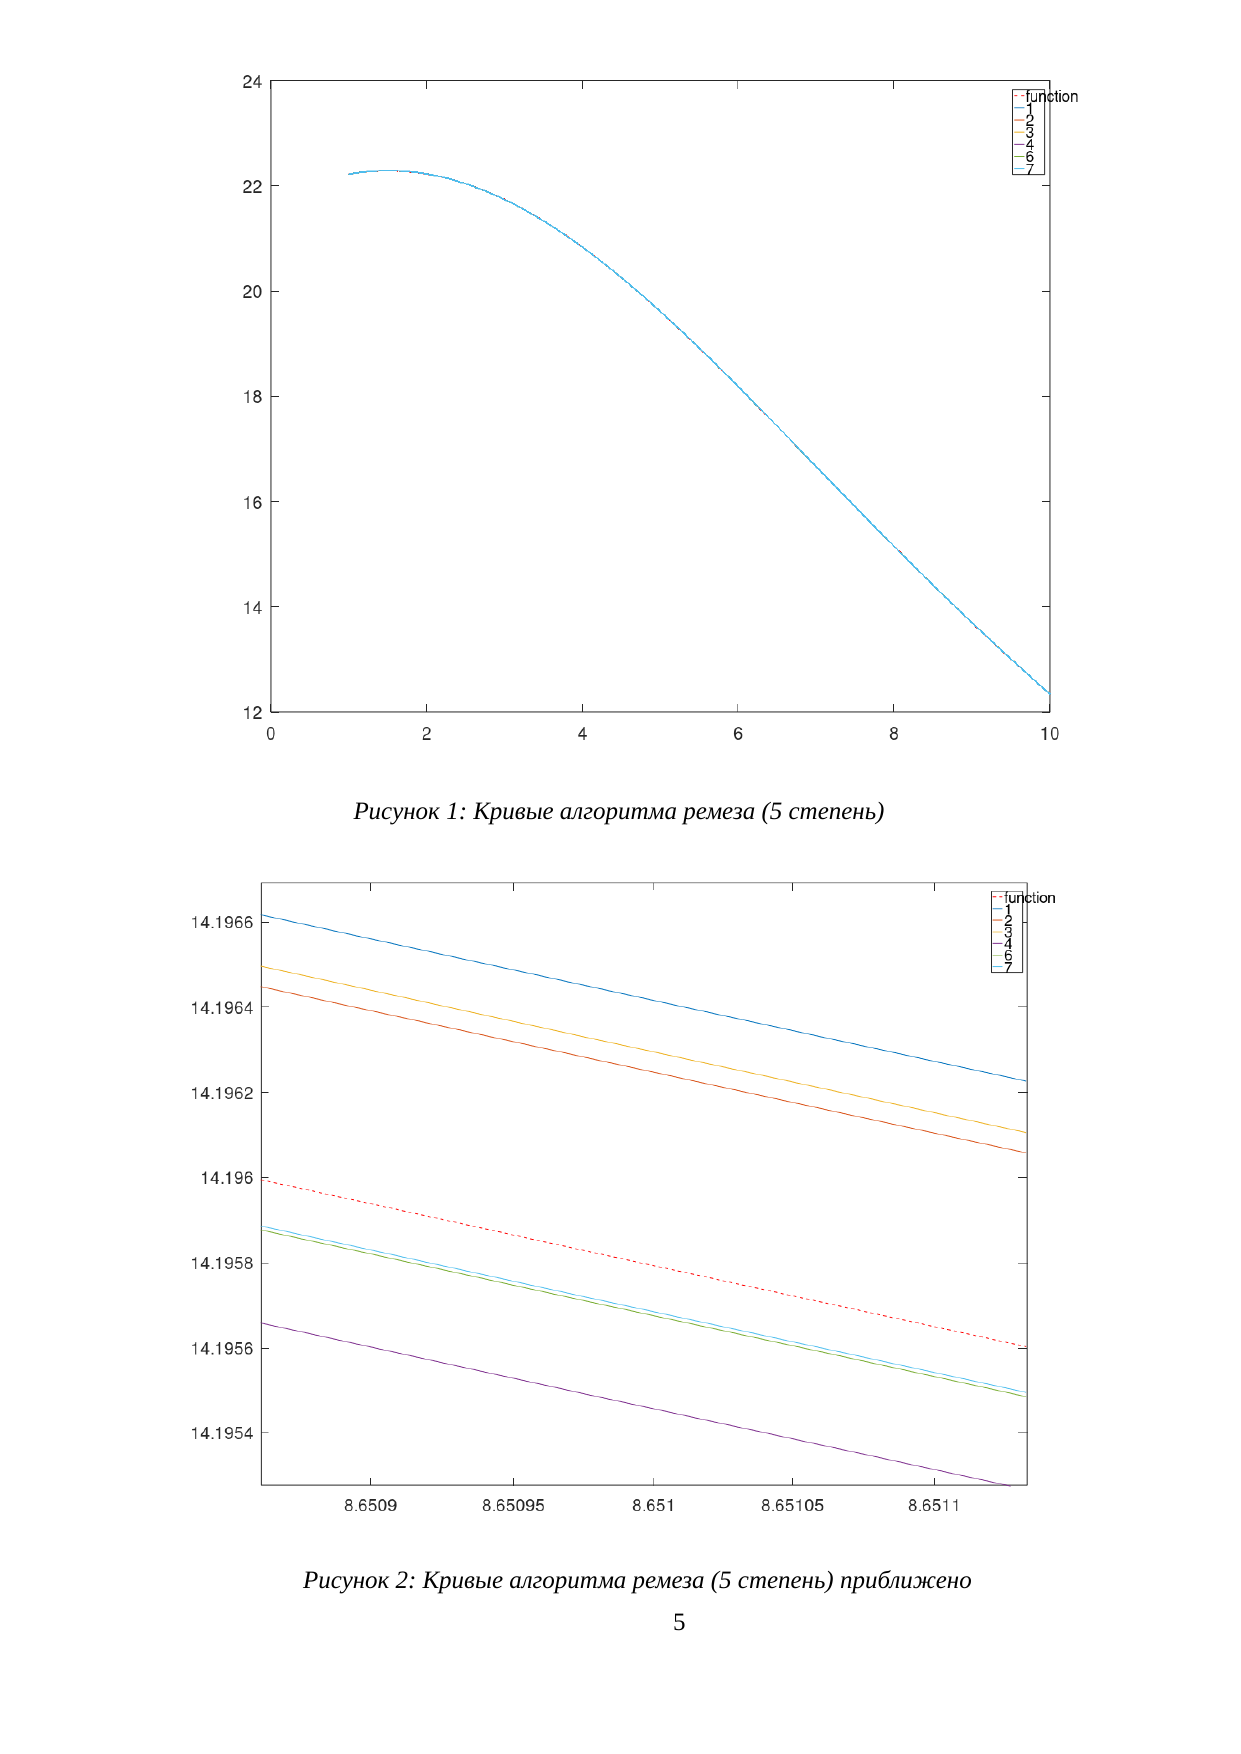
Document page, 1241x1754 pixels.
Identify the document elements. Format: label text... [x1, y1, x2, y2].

picture [140, 23, 1145, 797]
text Рисунок 2: Кривые алгоритма ремеза (5 степень) приближено [137, 978, 1141, 1594]
picture [136, 827, 1121, 1566]
text Рисунок 1: Кривые алгоритма ремеза (5 степень) [0, 206, 1240, 825]
